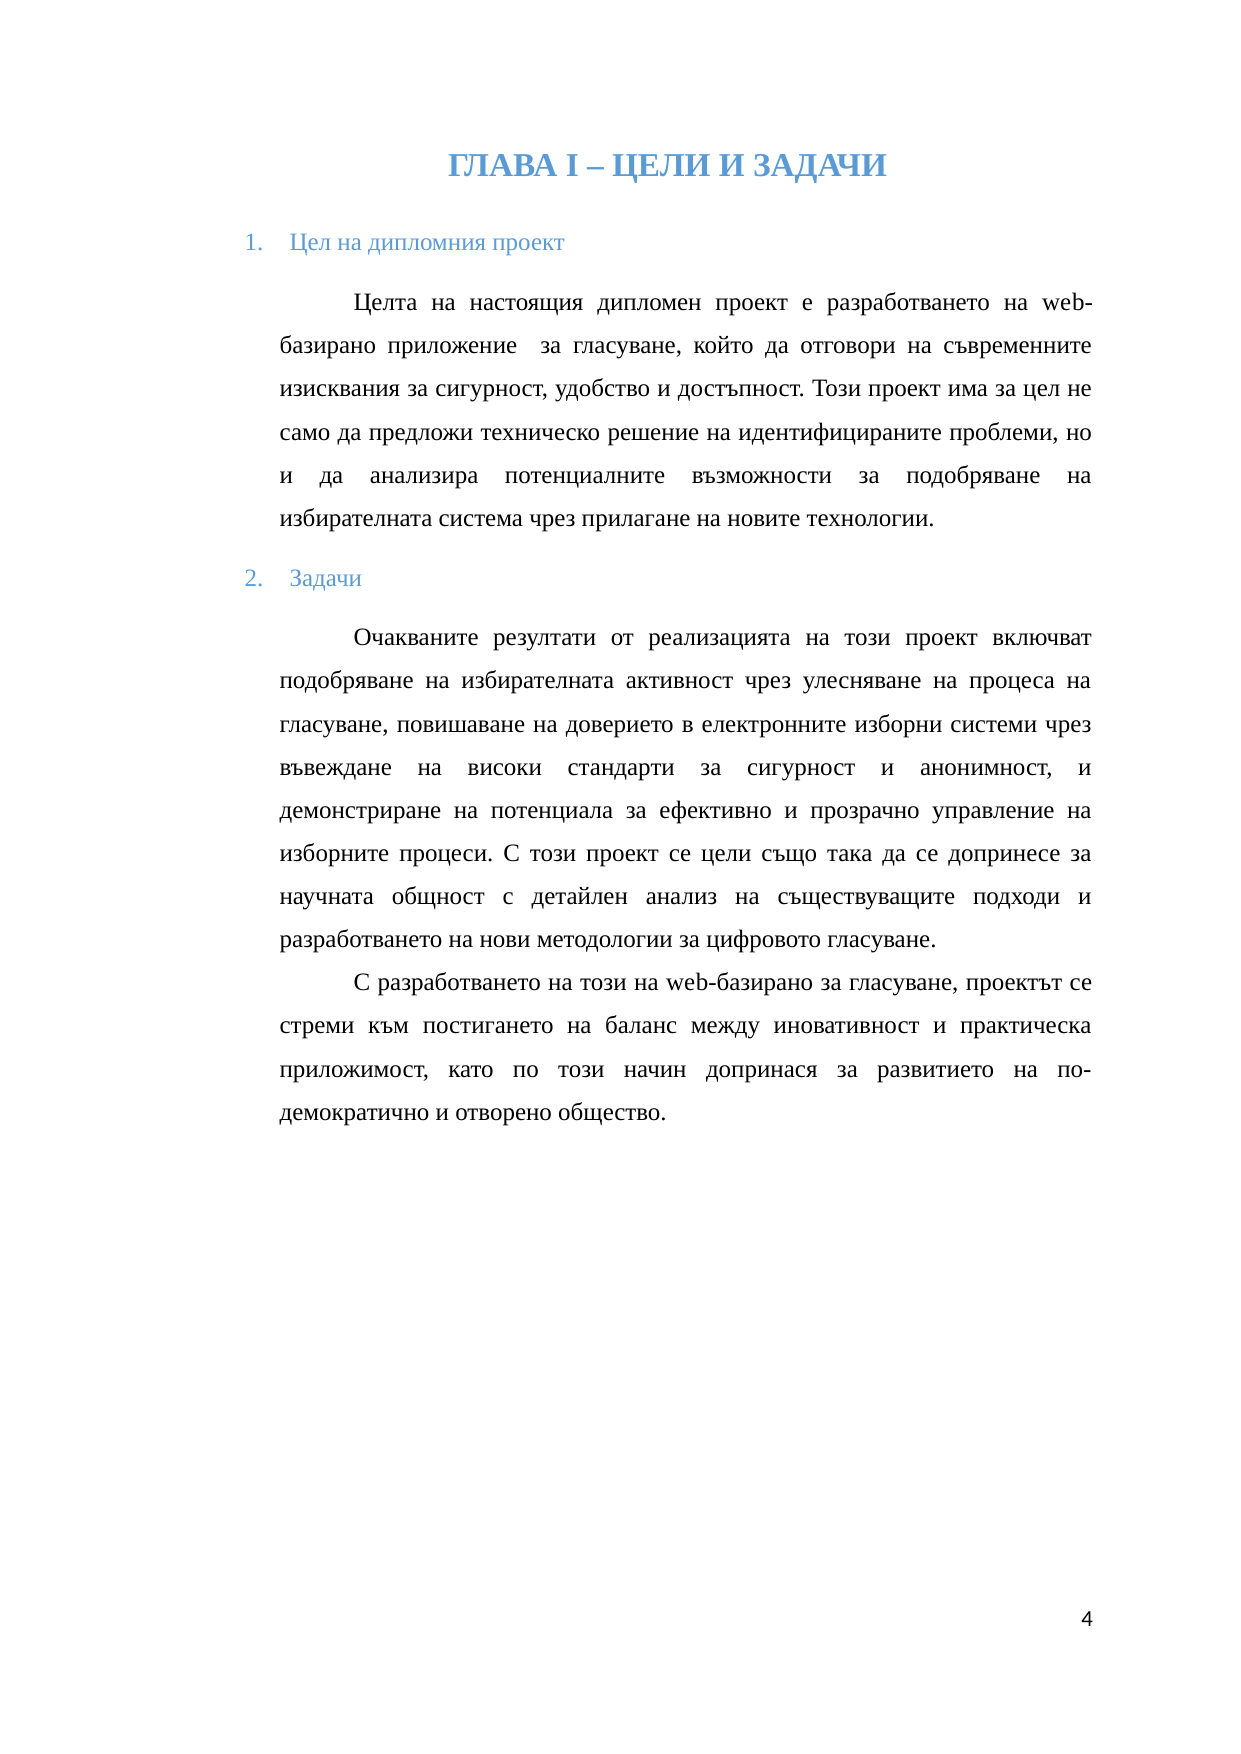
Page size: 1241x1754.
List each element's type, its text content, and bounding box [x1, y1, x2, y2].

text Целта на настоящия дипломен проект е разработването на web-базирано приложение за гласуване, който да отговори на съвременните изисквания за сигурност, удобство и достъпност. Този проект има за цел не само да предложи техническо решение на идентифицираните проблеми, но и да анализира потенциалните възможности за подобряване на избирателната система чрез прилагане на новите технологии. [279, 287, 1092, 532]
text С разработването на този на web-базирано за гласуване, проектът се стреми към постигането на баланс между иновативност и практическа приложимост, като по този начин допринася за развитието на по-демократично и отворено общество. [279, 967, 1092, 1126]
subtitle Задачи [244, 563, 1092, 591]
subtitle Глава I – Цели и задачи [242, 145, 1092, 183]
subtitle Цел на дипломния проект [244, 227, 1092, 256]
text Очакваните резултати от реализацията на този проект включват подобряване на избирателната активност чрез улесняване на процеса на гласуване, повишаване на доверието в електронните изборни системи чрез въвеждане на високи стандарти за сигурност и анонимност, и демонстриране на потенциала за ефективно и прозрачно управление на изборните процеси. С този проект се цели също така да се допринесе за научната общност с детайлен анализ на съществуващите подходи и разработването на нови методологии за цифровото гласуване. [279, 622, 1092, 953]
